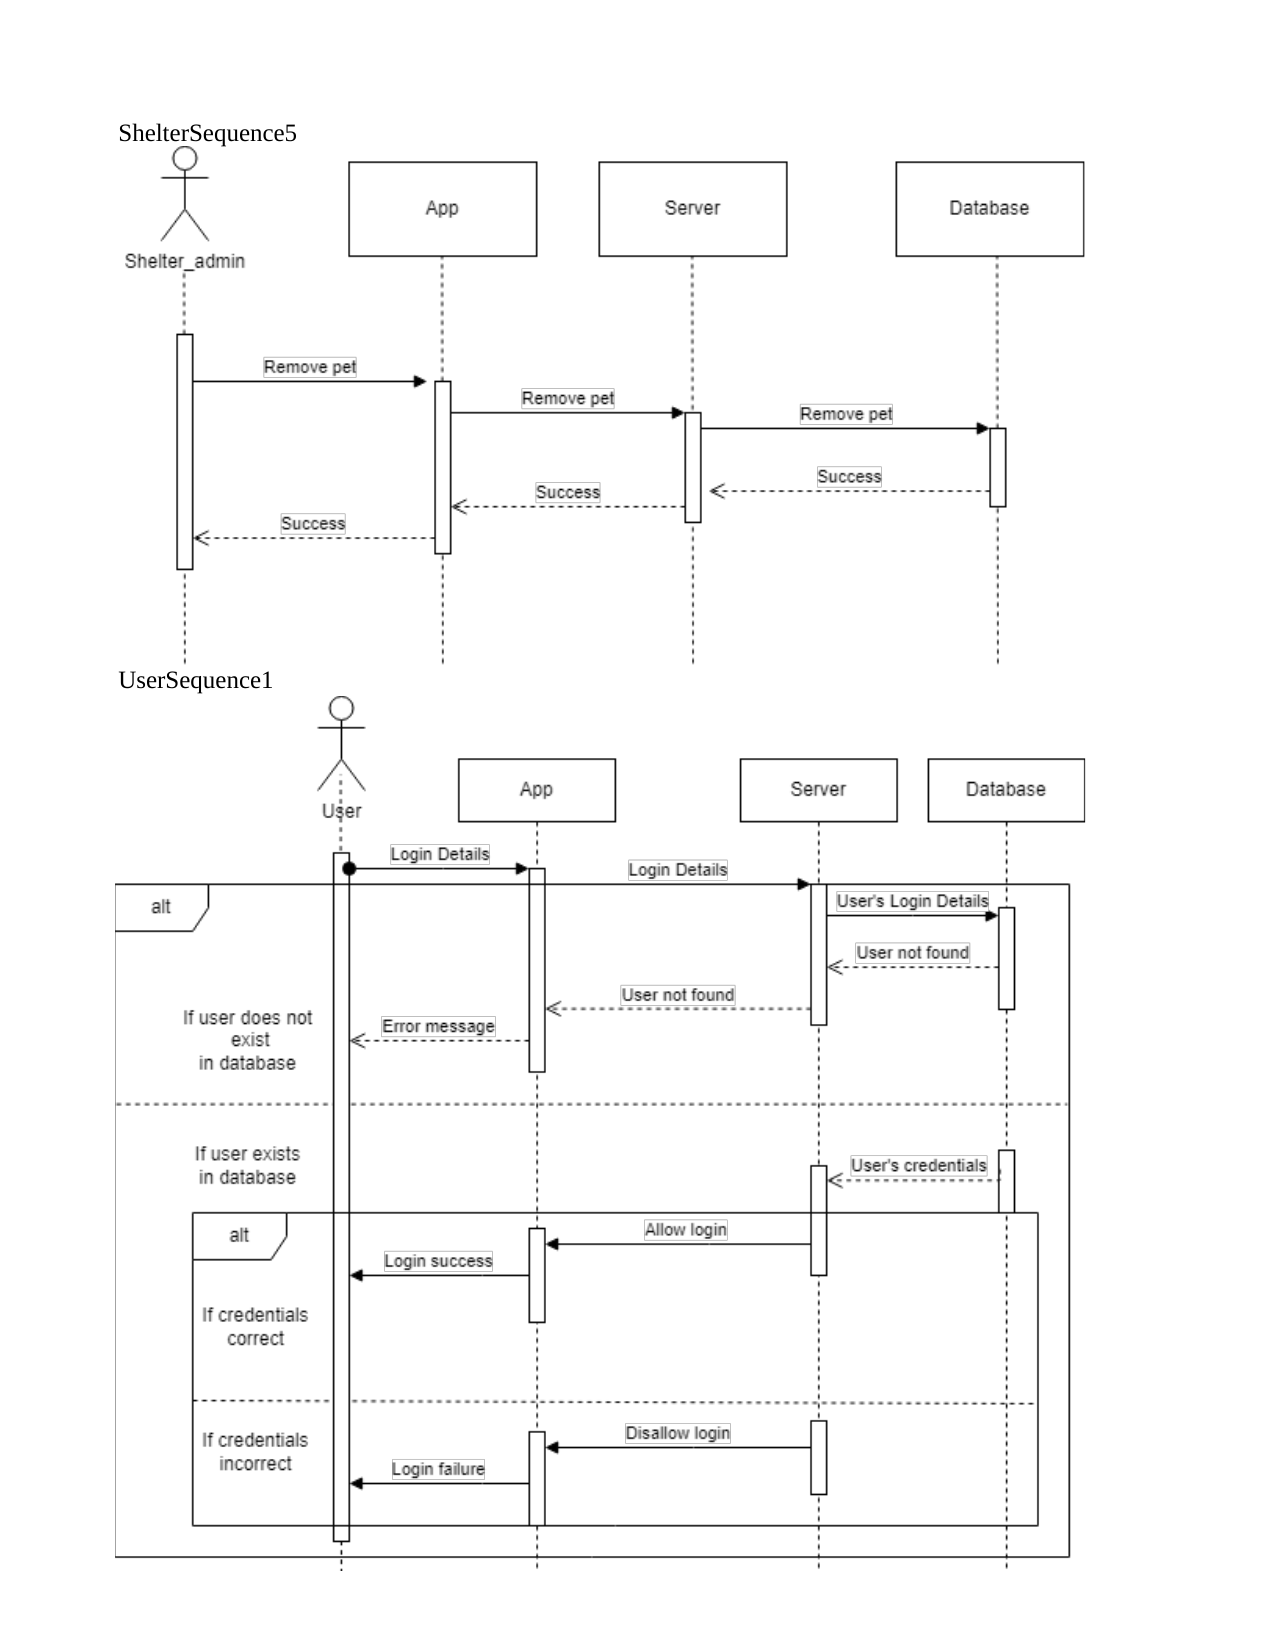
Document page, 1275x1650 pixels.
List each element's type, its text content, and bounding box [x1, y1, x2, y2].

picture [125, 146, 1085, 666]
text ShelterSequence5 [118, 118, 1157, 147]
picture [115, 696, 1086, 1571]
text UserSequence1 [118, 147, 1157, 694]
